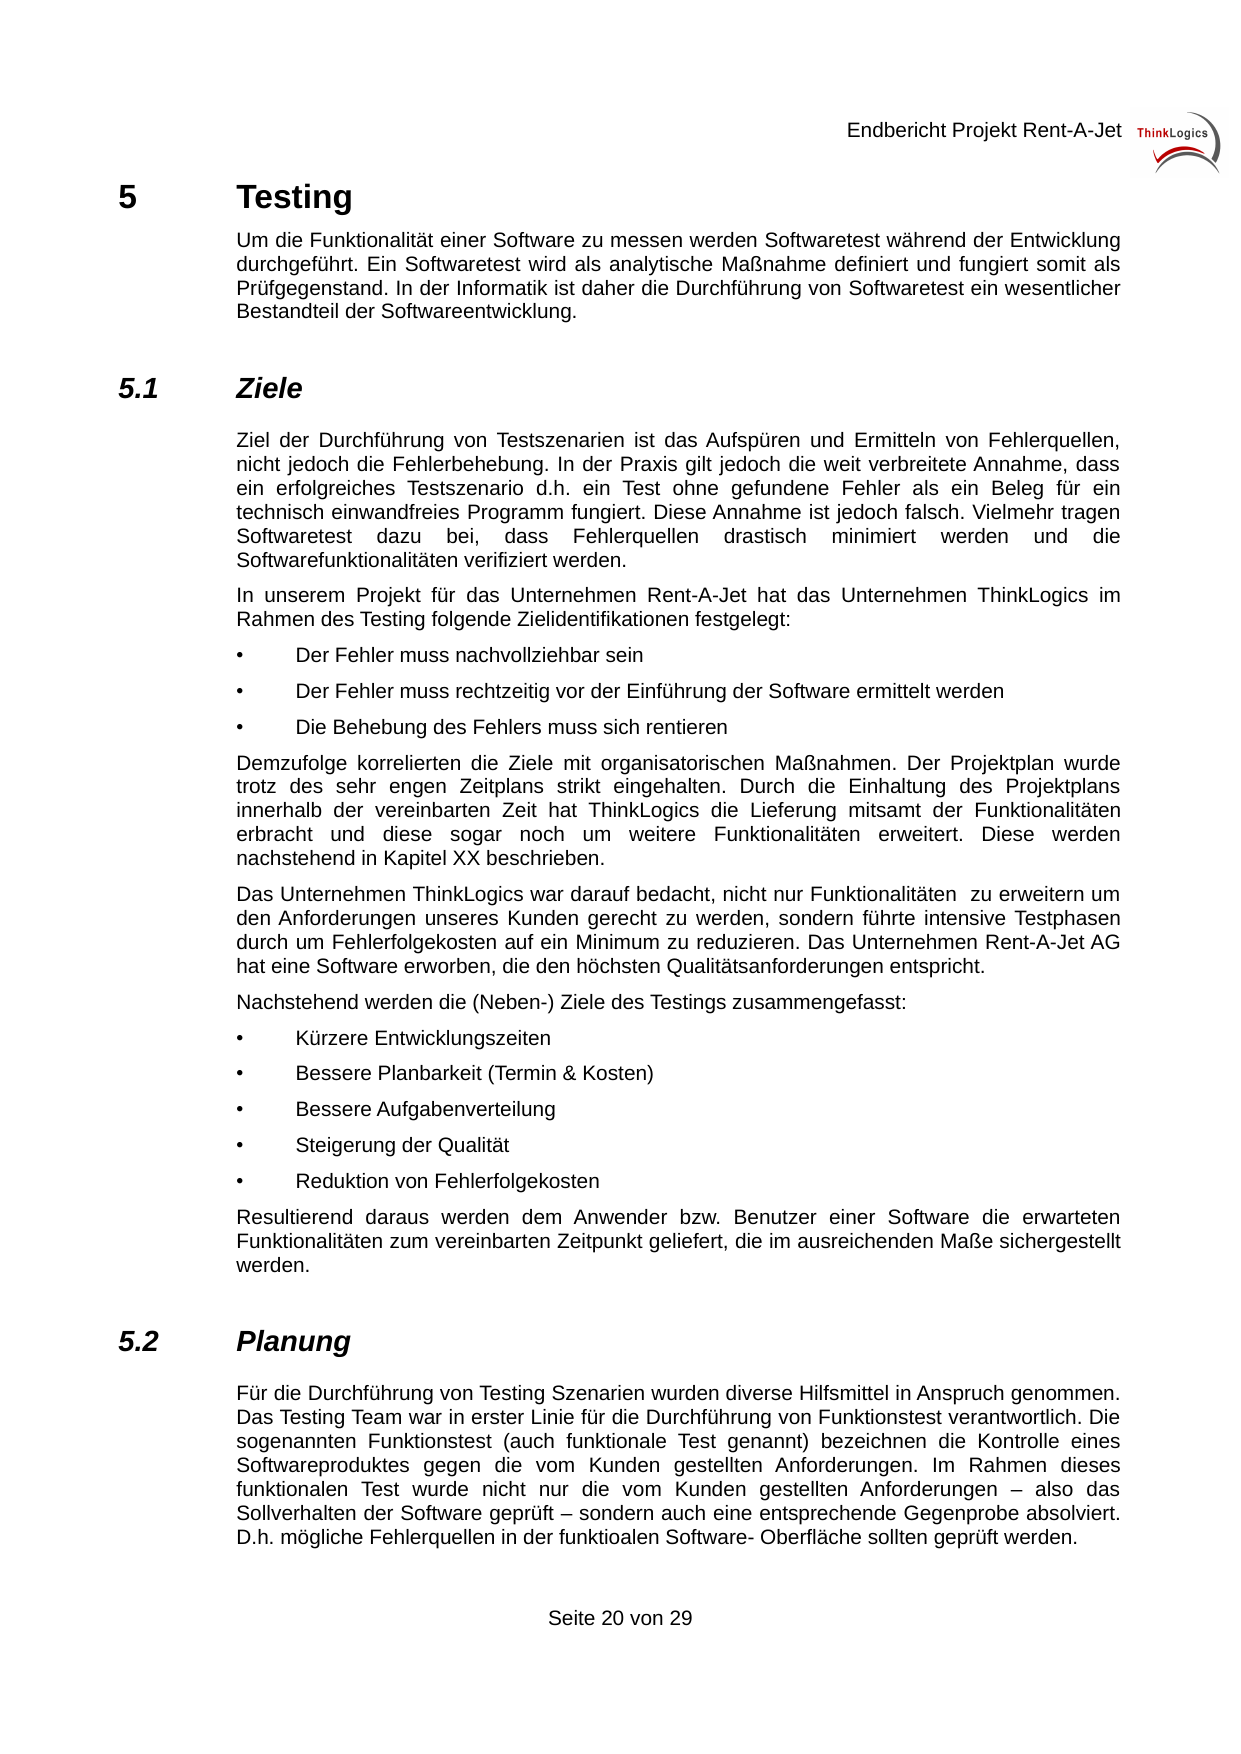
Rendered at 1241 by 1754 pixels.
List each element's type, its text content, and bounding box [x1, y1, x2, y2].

subtitle Testing [118, 177, 1122, 216]
text Resultierend daraus werden dem Anwender bzw. Benutzer einer Software die erwarteten Funktionalitäten zum vereinbarten Zeitpunkt geliefert, die im ausreichenden Maße sichergestellt werden. [236, 1204, 1122, 1276]
list Bessere Aufgabenverteilung [236, 1097, 1122, 1121]
list Der Fehler muss rechtzeitig vor der Einführung der Software ermittelt werden [236, 679, 1122, 703]
subtitle Planung [118, 1324, 1122, 1357]
list Bessere Planbarkeit (Termin & Kosten) [236, 1061, 1122, 1085]
text Um die Funktionalität einer Software zu messen werden Softwaretest während der Entwicklung durchgeführt. Ein Softwaretest wird als analytische Maßnahme definiert und fungiert somit als Prüfgegenstand. In der Informatik ist daher die Durchführung von Softwaretest ein wesentlicher Bestandteil der Softwareentwicklung. [236, 227, 1122, 323]
text Das Unternehmen ThinkLogics war darauf bedacht, nicht nur Funktionalitäten zu erweitern um den Anforderungen unseres Kunden gerecht zu werden, sondern führte intensive Testphasen durch um Fehlerfolgekosten auf ein Minimum zu reduzieren. Das Unternehmen Rent-A-Jet AG hat eine Software erworben, die den höchsten Qualitätsanforderungen entspricht. [236, 882, 1122, 978]
list Die Behebung des Fehlers muss sich rentieren [236, 714, 1122, 739]
subtitle Ziele [118, 371, 1122, 404]
list Reduktion von Fehlerfolgekosten [236, 1169, 1122, 1193]
text In unserem Projekt für das Unternehmen Rent-A-Jet hat das Unternehmen ThinkLogics im Rahmen des Testing folgende Zielidentifikationen festgelegt: [236, 583, 1122, 631]
picture [1130, 107, 1230, 178]
text Demzufolge korrelierten die Ziele mit organisatorischen Maßnahmen. Der Projektplan wurde trotz des sehr engen Zeitplans strikt eingehalten. Durch die Einhaltung des Projektplans innerhalb der vereinbarten Zeit hat ThinkLogics die Lieferung mitsamt der Funktionalitäten erbracht und diese sogar noch um weitere Funktionalitäten erweitert. Diese werden nachstehend in Kapitel XX beschrieben. [236, 750, 1122, 870]
list Steigerung der Qualität [236, 1133, 1122, 1157]
text Nachstehend werden die (Neben-) Ziele des Testings zusammengefasst: [236, 989, 1122, 1013]
text Ziel der Durchführung von Testszenarien ist das Aufspüren und Ermitteln von Fehlerquellen, nicht jedoch die Fehlerbehebung. In der Praxis gilt jedoch die weit verbreitete Annahme, dass ein erfolgreiches Testszenario d.h. ein Test ohne gefundene Fehler als ein Beleg für ein technisch einwandfreies Programm fungiert. Diese Annahme ist jedoch falsch. Vielmehr tragen Softwaretest dazu bei, dass Fehlerquellen drastisch minimiert werden und die Softwarefunktionalitäten verifiziert werden. [236, 428, 1122, 571]
list Der Fehler muss nachvollziehbar sein [236, 643, 1122, 667]
text Für die Durchführung von Testing Szenarien wurden diverse Hilfsmittel in Anspruch genommen. Das Testing Team war in erster Linie für die Durchführung von Funktionstest verantwortlich. Die sogenannten Funktionstest (auch funktionale Test genannt) bezeichnen die Kontrolle eines Softwareproduktes gegen die vom Kunden gestellten Anforderungen. Im Rahmen dieses funktionalen Test wurde nicht nur die vom Kunden gestellten Anforderungen – also das Sollverhalten der Software geprüft – sondern auch eine entsprechende Gegenprobe absolviert. D.h. mögliche Fehlerquellen in der funktioalen Software- Oberfläche sollten geprüft werden. [236, 1381, 1122, 1548]
list Kürzere Entwicklungszeiten [236, 1025, 1122, 1049]
